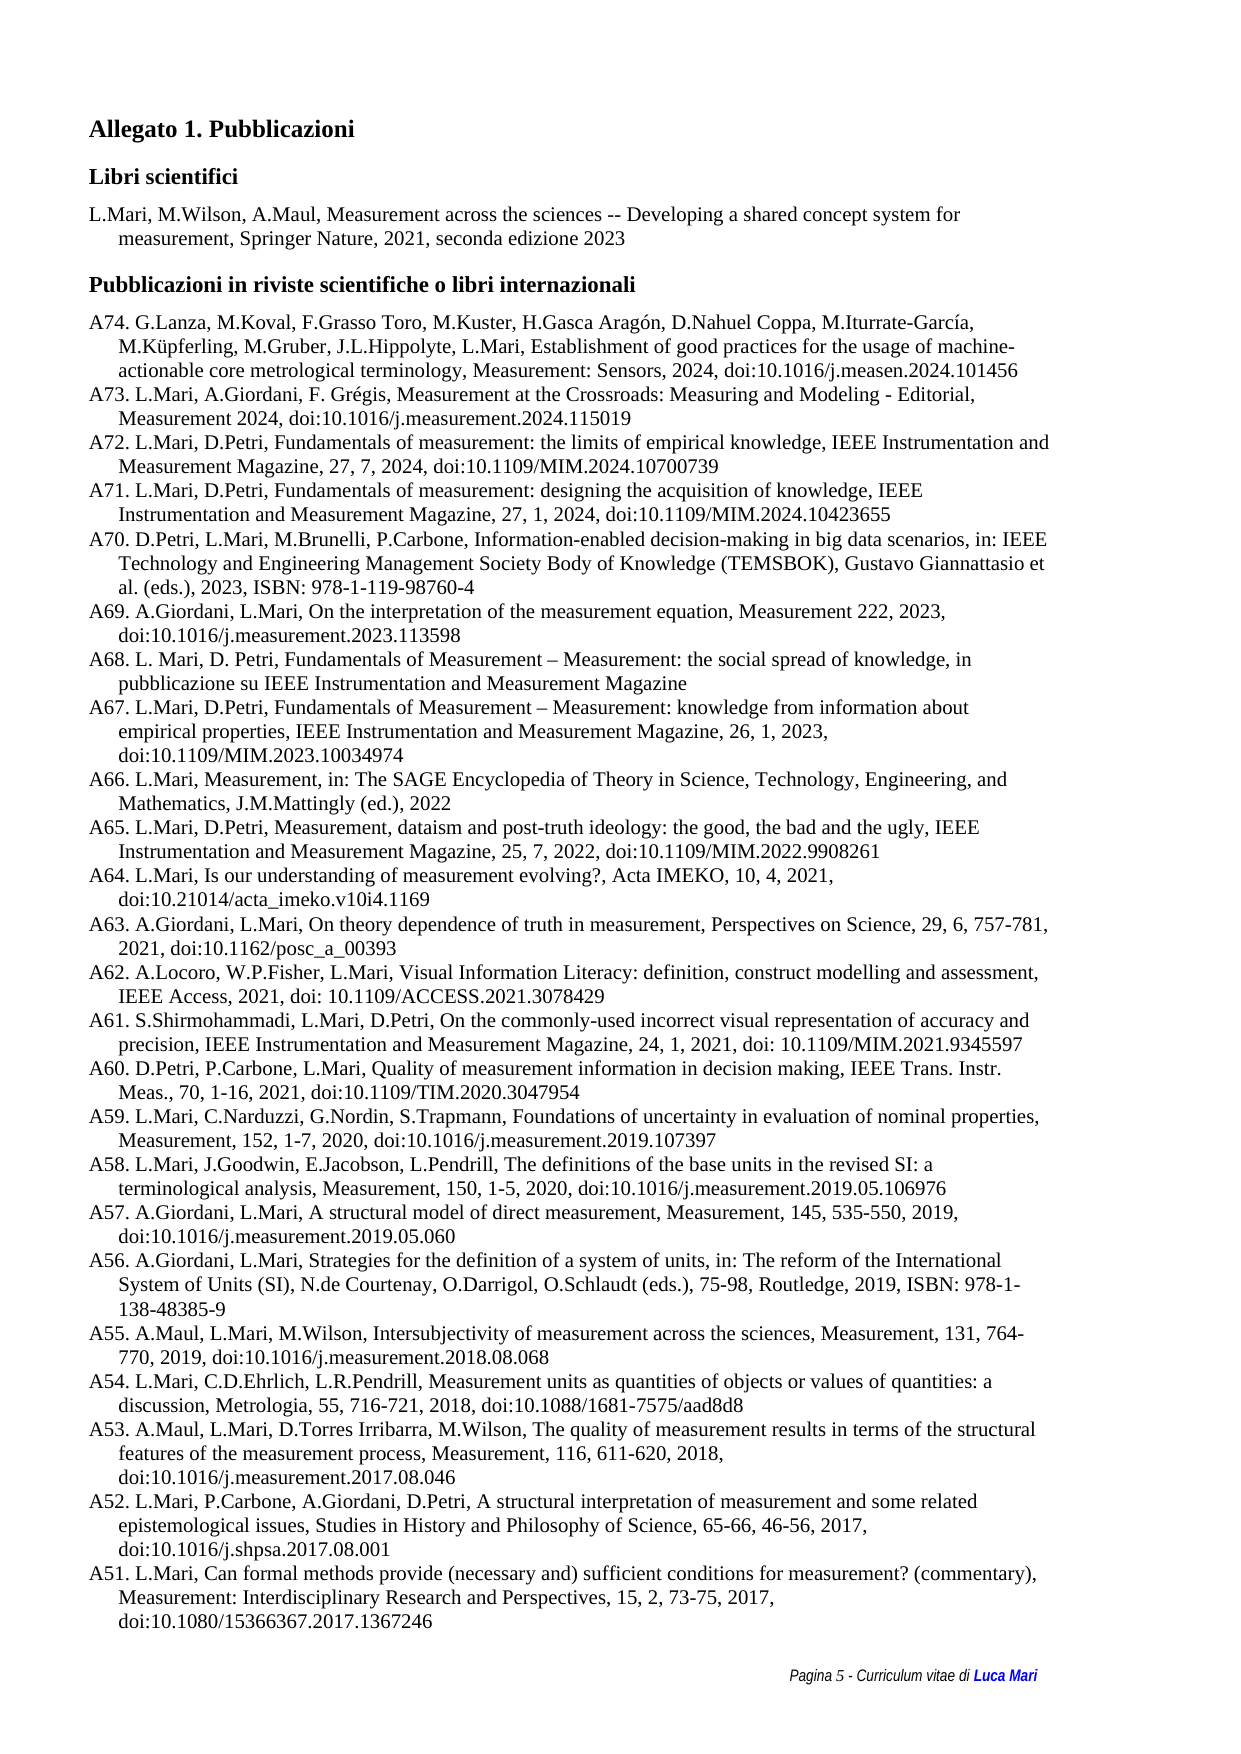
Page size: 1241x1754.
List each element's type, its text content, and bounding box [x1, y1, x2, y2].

text A55. A.Maul, L.Mari, M.Wilson, Intersubjectivity of measurement across the sciences, Measurement, 131, 764-770, 2019, doi:10.1016/j.measurement.2018.08.068 [89, 1321, 1053, 1369]
text A56. A.Giordani, L.Mari, Strategies for the definition of a system of units, in: The reform of the International System of Units (SI), N.de Courtenay, O.Darrigol, O.Schlaudt (eds.), 75-98, Routledge, 2019, ISBN: 978-1-138-48385-9 [89, 1248, 1053, 1321]
text A71. L.Mari, D.Petri, Fundamentals of measurement: designing the acquisition of knowledge, IEEE Instrumentation and Measurement Magazine, 27, 1, 2024, doi:10.1109/MIM.2024.10423655 [89, 478, 1053, 526]
subtitle Pubblicazioni in riviste scientifiche o libri internazionali [89, 271, 1053, 297]
text A52. L.Mari, P.Carbone, A.Giordani, D.Petri, A structural interpretation of measurement and some related epistemological issues, Studies in History and Philosophy of Science, 65-66, 46-56, 2017, doi:10.1016/j.shpsa.2017.08.001 [89, 1489, 1053, 1561]
text A54. L.Mari, C.D.Ehrlich, L.R.Pendrill, Measurement units as quantities of objects or values of quantities: a discussion, Metrologia, 55, 716-721, 2018, doi:10.1088/1681-7575/aad8d8 [89, 1369, 1053, 1417]
subtitle Allegato 1. Pubblicazioni [89, 114, 1053, 142]
text A51. L.Mari, Can formal methods provide (necessary and) sufficient conditions for measurement? (commentary), Measurement: Interdisciplinary Research and Perspectives, 15, 2, 73-75, 2017, doi:10.1080/15366367.2017.1367246 [89, 1561, 1053, 1633]
text A53. A.Maul, L.Mari, D.Torres Irribarra, M.Wilson, The quality of measurement results in terms of the structural features of the measurement process, Measurement, 116, 611-620, 2018, doi:10.1016/j.measurement.2017.08.046 [89, 1417, 1053, 1489]
text A69. A.Giordani, L.Mari, On the interpretation of the measurement equation, Measurement 222, 2023, doi:10.1016/j.measurement.2023.113598 [89, 599, 1053, 647]
text A60. D.Petri, P.Carbone, L.Mari, Quality of measurement information in decision making, IEEE Trans. Instr. Meas., 70, 1-16, 2021, doi:10.1109/TIM.2020.3047954 [89, 1056, 1053, 1104]
text A57. A.Giordani, L.Mari, A structural model of direct measurement, Measurement, 145, 535-550, 2019, doi:10.1016/j.measurement.2019.05.060 [89, 1200, 1053, 1248]
text A70. D.Petri, L.Mari, M.Brunelli, P.Carbone, Information-enabled decision-making in big data scenarios, in: IEEE Technology and Engineering Management Society Body of Knowledge (TEMSBOK), Gustavo Giannattasio et al. (eds.), 2023, ISBN: 978-1-119-98760-4 [89, 526, 1053, 599]
text A61. S.Shirmohammadi, L.Mari, D.Petri, On the commonly-used incorrect visual representation of accuracy and precision, IEEE Instrumentation and Measurement Magazine, 24, 1, 2021, doi: 10.1109/MIM.2021.9345597 [89, 1008, 1053, 1056]
text A72. L.Mari, D.Petri, Fundamentals of measurement: the limits of empirical knowledge, IEEE Instrumentation and Measurement Magazine, 27, 7, 2024, doi:10.1109/MIM.2024.10700739 [89, 430, 1053, 478]
text L.Mari, M.Wilson, A.Maul, Measurement across the sciences -- Developing a shared concept system for measurement, Springer Nature, 2021, seconda edizione 2023 [89, 202, 1053, 250]
text A64. L.Mari, Is our understanding of measurement evolving?, Acta IMEKO, 10, 4, 2021, doi:10.21014/acta_imeko.v10i4.1169 [89, 863, 1053, 911]
text A62. A.Locoro, W.P.Fisher, L.Mari, Visual Information Literacy: definition, construct modelling and assessment, IEEE Access, 2021, doi: 10.1109/ACCESS.2021.3078429 [89, 959, 1053, 1008]
text A58. L.Mari, J.Goodwin, E.Jacobson, L.Pendrill, The definitions of the base units in the revised SI: a terminological analysis, Measurement, 150, 1-5, 2020, doi:10.1016/j.measurement.2019.05.106976 [89, 1152, 1053, 1200]
text A73. L.Mari, A.Giordani, F. Grégis, Measurement at the Crossroads: Measuring and Modeling - Editorial, Measurement 2024, doi:10.1016/j.measurement.2024.115019 [89, 382, 1053, 430]
text A66. L.Mari, Measurement, in: The SAGE Encyclopedia of Theory in Science, Technology, Engineering, and Mathematics, J.M.Mattingly (ed.), 2022 [89, 767, 1053, 815]
text A59. L.Mari, C.Narduzzi, G.Nordin, S.Trapmann, Foundations of uncertainty in evaluation of nominal properties, Measurement, 152, 1-7, 2020, doi:10.1016/j.measurement.2019.107397 [89, 1104, 1053, 1152]
text A67. L.Mari, D.Petri, Fundamentals of Measurement – Measurement: knowledge from information about empirical properties, IEEE Instrumentation and Measurement Magazine, 26, 1, 2023, doi:10.1109/MIM.2023.10034974 [89, 695, 1053, 767]
text A65. L.Mari, D.Petri, Measurement, dataism and post-truth ideology: the good, the bad and the ugly, IEEE Instrumentation and Measurement Magazine, 25, 7, 2022, doi:10.1109/MIM.2022.9908261 [89, 815, 1053, 863]
subtitle Libri scientifici [89, 163, 1053, 189]
text A63. A.Giordani, L.Mari, On theory dependence of truth in measurement, Perspectives on Science, 29, 6, 757-781, 2021, doi:10.1162/posc_a_00393 [89, 911, 1053, 959]
text A68. L. Mari, D. Petri, Fundamentals of Measurement – Measurement: the social spread of knowledge, in pubblicazione su IEEE Instrumentation and Measurement Magazine [89, 647, 1053, 695]
text A74. G.Lanza, M.Koval, F.Grasso Toro, M.Kuster, H.Gasca Aragón, D.Nahuel Coppa, M.Iturrate-García, M.Küpferling, M.Gruber, J.L.Hippolyte, L.Mari, Establishment of good practices for the usage of machine-actionable core metrological terminology, Measurement: Sensors, 2024, doi:10.1016/j.measen.2024.101456 [89, 310, 1053, 382]
